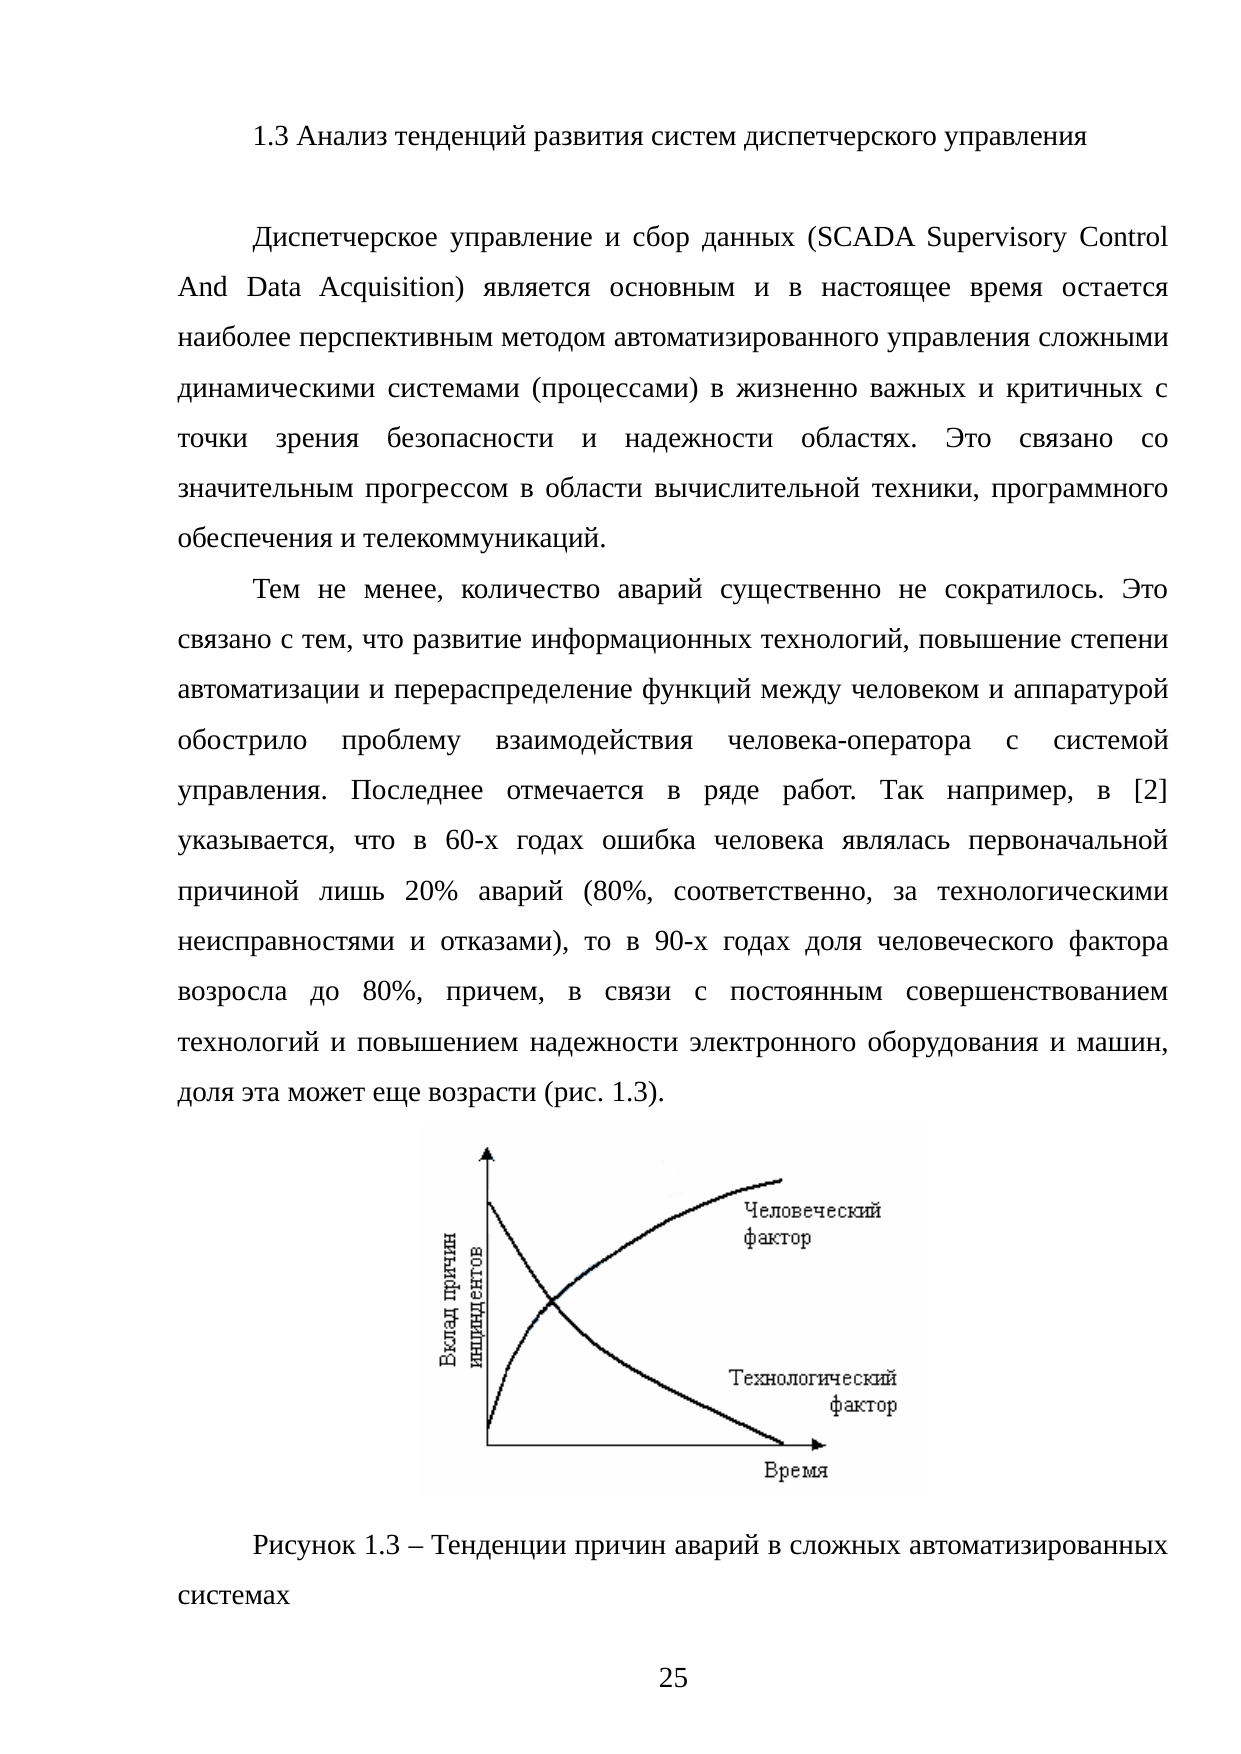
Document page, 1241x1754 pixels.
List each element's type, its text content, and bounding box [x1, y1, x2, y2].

text 1.3 Анализ тенденций развития систем диспетчерского управления [177, 118, 1169, 152]
picture [418, 1124, 928, 1498]
text Рисунок 1.3 – Тенденции причин аварий в сложных автоматизированных системах [177, 1527, 1169, 1611]
text Диспетчерское управление и сбор данных (SCADA Supervisory Control And Data Acquisition) является основным и в настоящее время остается наиболее перспективным методом автоматизированного управления сложными динамическими системами (процессами) в жизненно важных и критичных с точки зрения безопасности и надежности областях. Это связано со значительным прогрессом в области вычислительной техники, программного обеспечения и телекоммуникаций. [177, 219, 1169, 554]
text Тем не менее, количество аварий существенно не сократилось. Это связано с тем, что развитие информационных технологий, повышение степени автоматизации и перераспределение функций между человеком и аппаратурой обострило проблему взаимодействия человека-оператора с системой управления. Последнее отмечается в ряде работ. Так например, в [2] указывается, что в 60-х годах ошибка человека являлась первоначальной причиной лишь 20% аварий (80%, соответственно, за технологическими неисправностями и отказами), то в 90-х годах доля человеческого фактора возросла до 80%, причем, в связи с постоянным совершенствованием технологий и повышением надежности электронного оборудования и машин, доля эта может еще возрасти (рис. 1.3). [177, 571, 1169, 1108]
